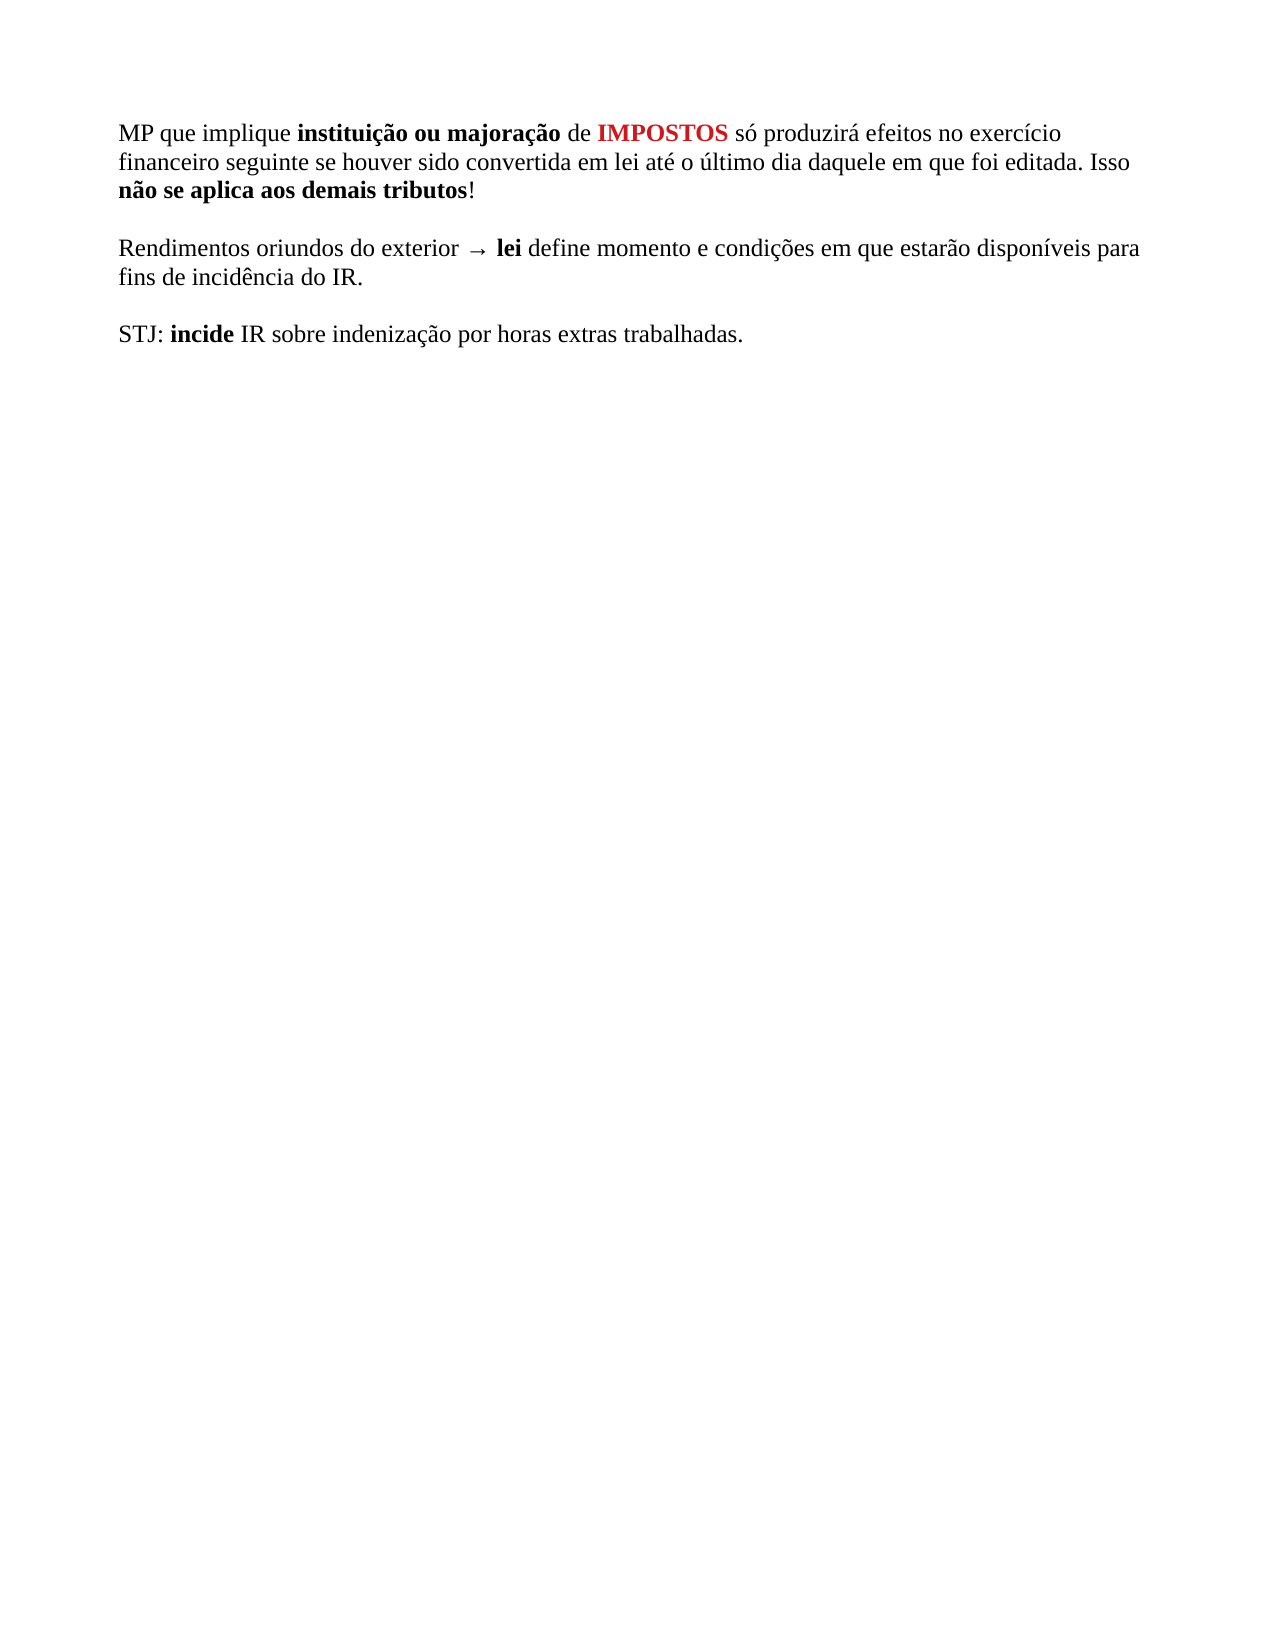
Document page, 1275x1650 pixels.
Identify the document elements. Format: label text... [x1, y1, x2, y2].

text MP que implique instituição ou majoração de IMPOSTOS só produzirá efeitos no exercício financeiro seguinte se houver sido convertida em lei até o último dia daquele em que foi editada. Isso não se aplica aos demais tributos! [118, 118, 1157, 204]
text Rendimentos oriundos do exterior → lei define momento e condições em que estarão disponíveis para fins de incidência do IR. [118, 233, 1157, 291]
text STJ: incide IR sobre indenização por horas extras trabalhadas. [118, 319, 1157, 348]
